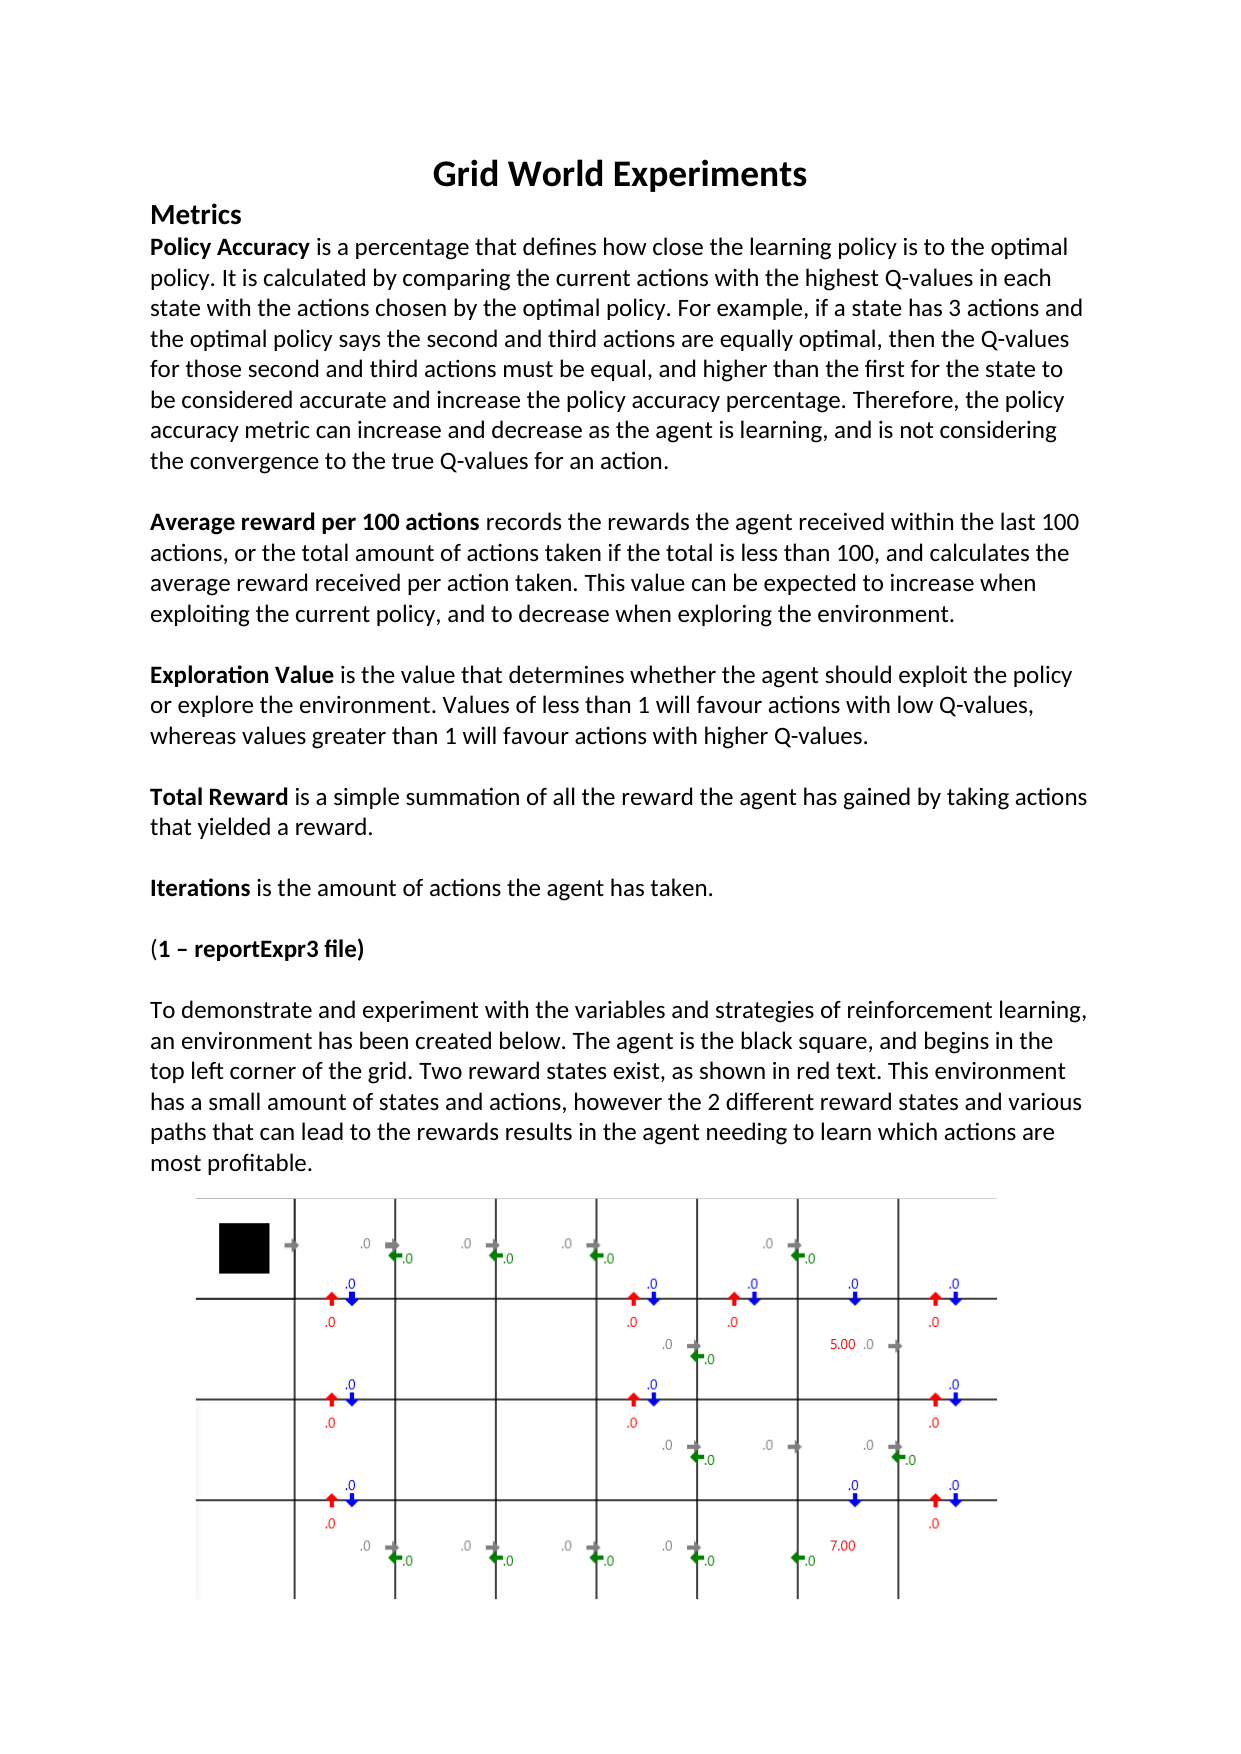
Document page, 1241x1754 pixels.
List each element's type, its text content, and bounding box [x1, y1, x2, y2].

text To demonstrate and experiment with the variables and strategies of reinforcement learning, an environment has been created below. The agent is the black square, and begins in the top left corner of the grid. Two reward states exist, as shown in red text. This environment has a small amount of states and actions, however the 2 different reward states and various paths that can lead to the rewards results in the agent needing to learn which actions are most profitable. [150, 994, 1090, 1178]
text Average reward per 100 actions records the rewards the agent received within the last 100 actions, or the total amount of actions taken if the total is less than 100, and calculates the average reward received per action taken. This value can be expected to increase when exploiting the current policy, and to decrease when exploring the environment. [150, 506, 1090, 628]
text Policy Accuracy is a percentage that defines how close the learning policy is to the optimal policy. It is calculated by comparing the current actions with the highest Q-values in each state with the actions chosen by the optimal policy. For example, if a state has 3 actions and the optimal policy says the second and third actions are equally optimal, then the Q-values for those second and third actions must be equal, and higher than the first for the state to be considered accurate and increase the policy accuracy percentage. Therefore, the policy accuracy metric can increase and decrease as the agent is learning, and is not considering the convergence to the true Q-values for an action. [150, 231, 1090, 476]
text Metrics [150, 196, 1090, 231]
text Iterations is the amount of actions the agent has taken. [150, 872, 1090, 903]
text Exploration Value is the value that determines whether the agent should exploit the policy or explore the environment. Values of less than 1 will favour actions with low Q-values, whereas values greater than 1 will favour actions with higher Q-values. [150, 659, 1090, 750]
text Total Reward is a simple summation of all the reward the agent has gained by taking actions that yielded a reward. [150, 781, 1090, 842]
text (1 – reportExpr3 file) [150, 933, 1090, 964]
text Grid World Experiments [150, 150, 1090, 196]
